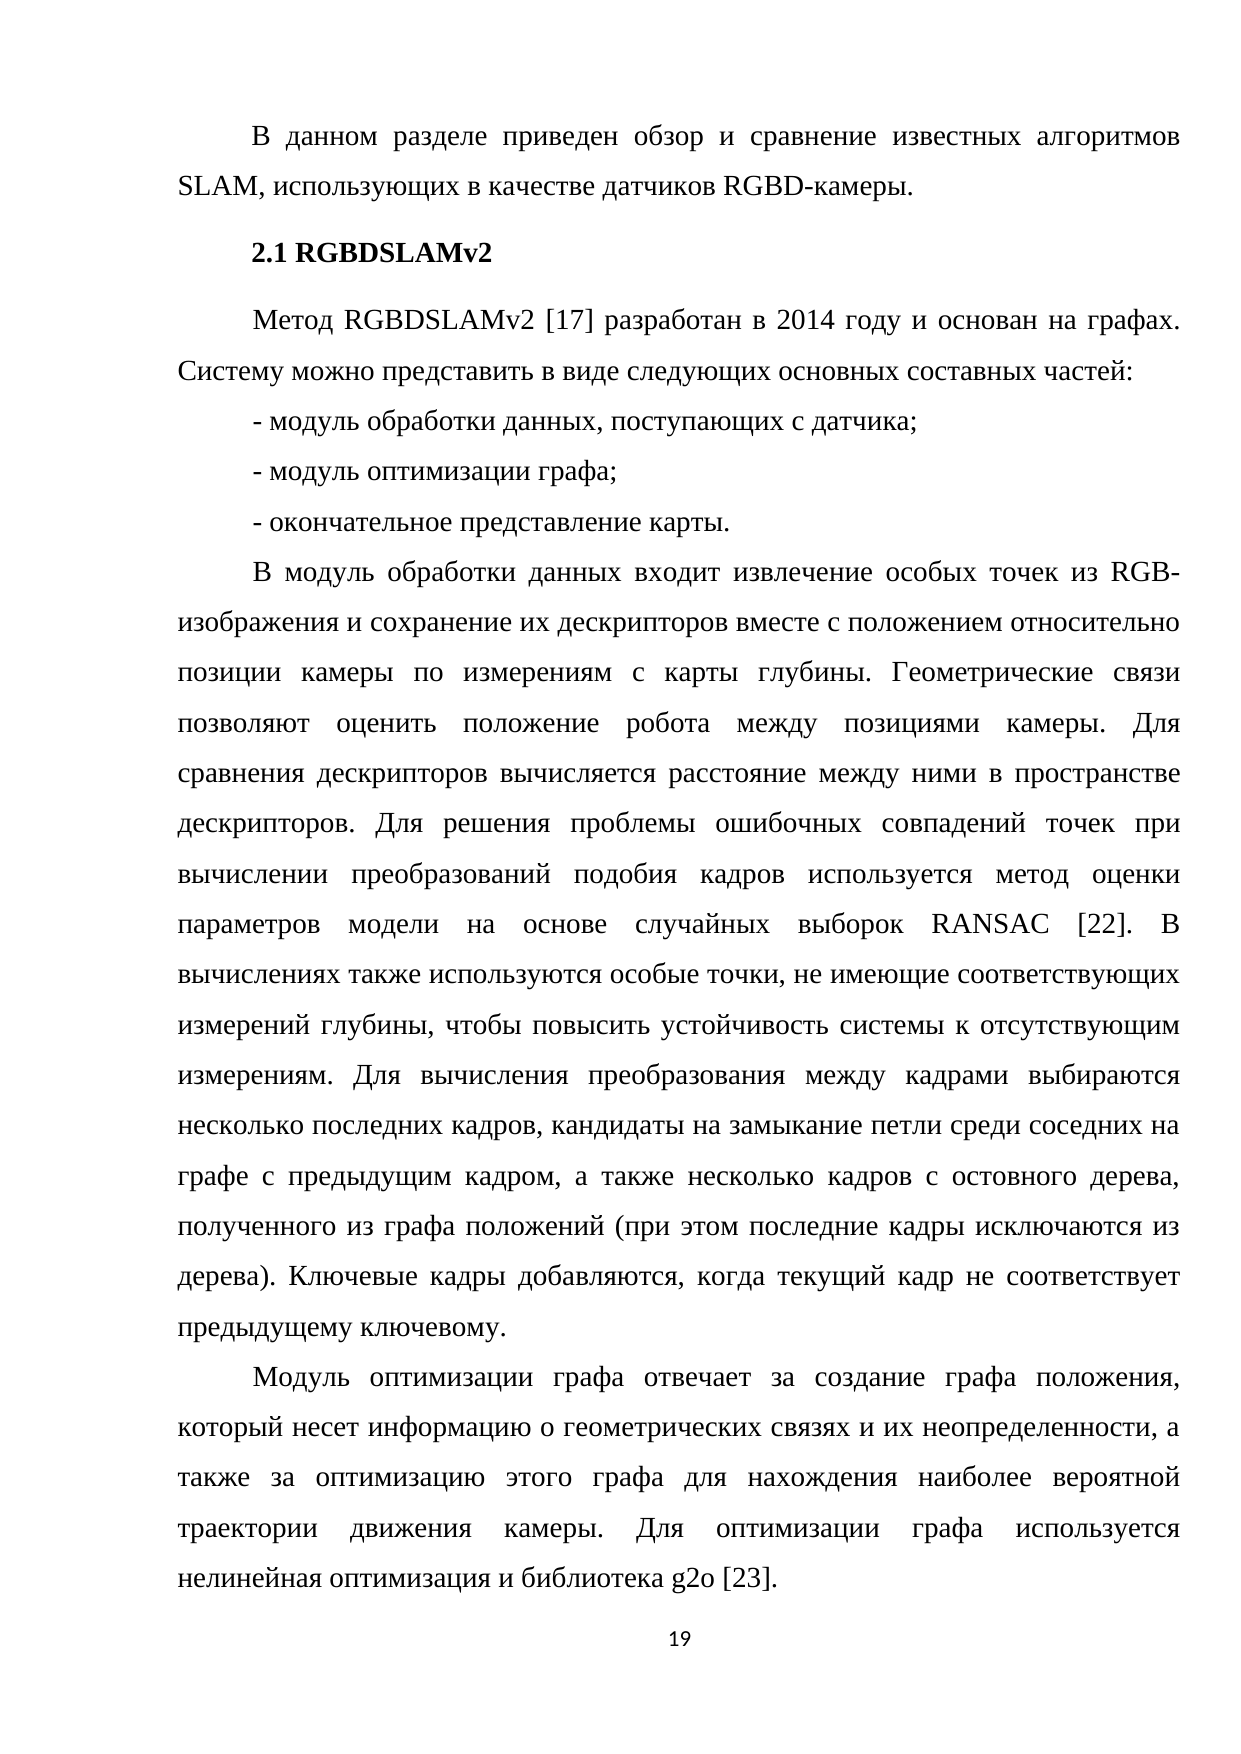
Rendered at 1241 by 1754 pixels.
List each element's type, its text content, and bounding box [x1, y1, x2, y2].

text Метод RGBDSLAMv2 [17] разработан в 2014 году и основан на графах. Систему можно представить в виде следующих основных составных частей: [177, 302, 1181, 386]
text Модуль оптимизации графа отвечает за создание графа положения, который несет информацию о геометрических связях и их неопределенности, а также за оптимизацию этого графа для нахождения наиболее вероятной траектории движения камеры. Для оптимизации графа используется нелинейная оптимизация и библиотека g2o [23]. [177, 1359, 1181, 1594]
text 2.1 RGBDSLAMv2 [177, 235, 1181, 269]
text - модуль обработки данных, поступающих с датчика; [177, 403, 1181, 437]
text В модуль обработки данных входит извлечение особых точек из RGB-изображения и сохранение их дескрипторов вместе с положением относительно позиции камеры по измерениям с карты глубины. Геометрические связи позволяют оценить положение робота между позициями камеры. Для сравнения дескрипторов вычисляется расстояние между ними в пространстве дескрипторов. Для решения проблемы ошибочных совпадений точек при вычислении преобразований подобия кадров используется метод оценки параметров модели на основе случайных выборок RANSAC [22]. В вычислениях также используются особые точки, не имеющие соответствующих измерений глубины, чтобы повысить устойчивость системы к отсутствующим измерениям. Для вычисления преобразования между кадрами выбираются несколько последних кадров, кандидаты на замыкание петли среди соседних на графе с предыдущим кадром, а также несколько кадров с остовного дерева, полученного из графа положений (при этом последние кадры исключаются из дерева). Ключевые кадры добавляются, когда текущий кадр не соответствует предыдущему ключевому. [177, 554, 1181, 1342]
text В данном разделе приведен обзор и сравнение известных алгоритмов SLAM, использующих в качестве датчиков RGBD-камеры. [177, 118, 1181, 202]
text - окончательное представление карты. [177, 504, 1181, 537]
text - модуль оптимизации графа; [177, 453, 1181, 487]
